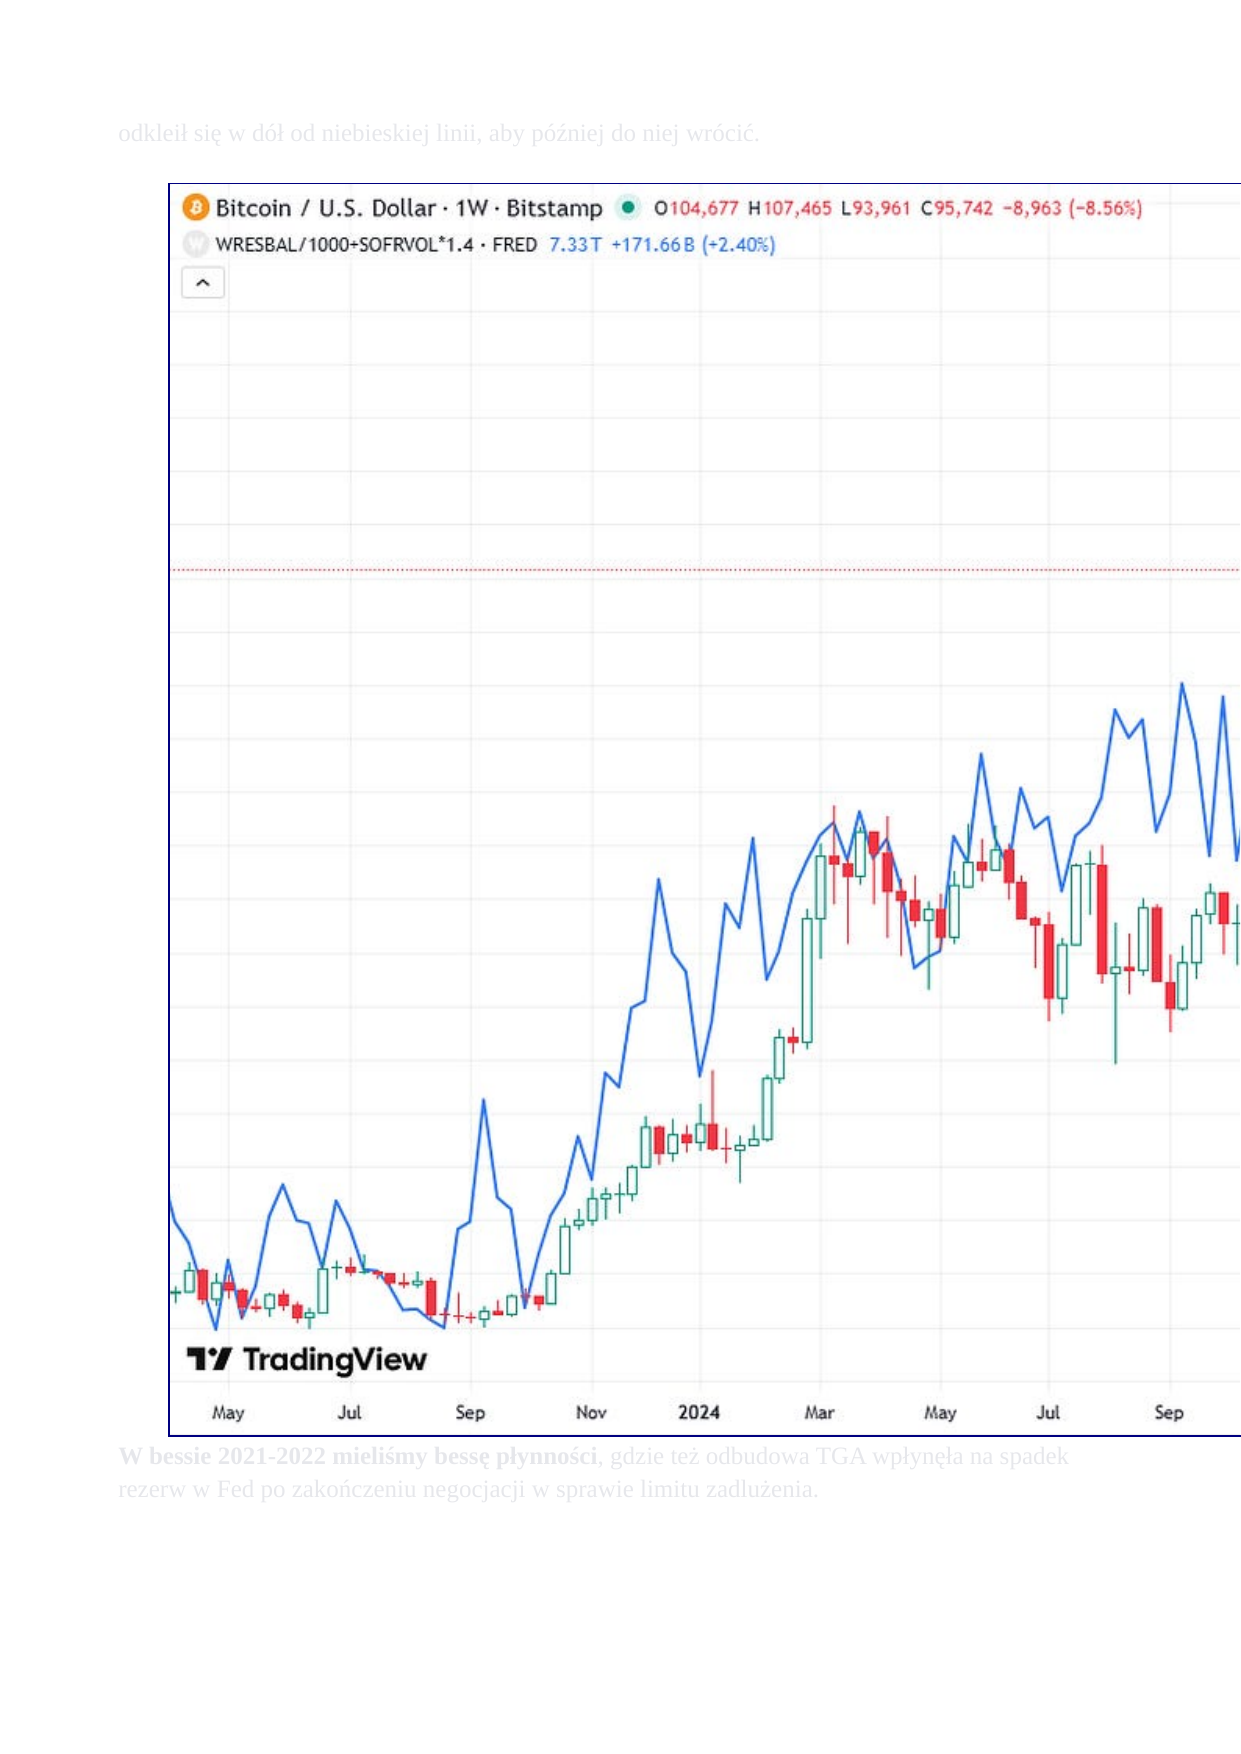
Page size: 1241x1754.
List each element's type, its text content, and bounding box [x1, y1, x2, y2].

text odkleił się w dół od niebieskiej linii, aby później do niej wrócić. [118, 118, 1122, 147]
text W bessie 2021-2022 mieliśmy bessę płynności, gdzie też odbudowa TGA wpłynęła na spadek rezerw w Fed po zakończeniu negocjacji w sprawie limitu zadlużenia. [118, 1441, 1122, 1503]
picture [170, 184, 1241, 1435]
